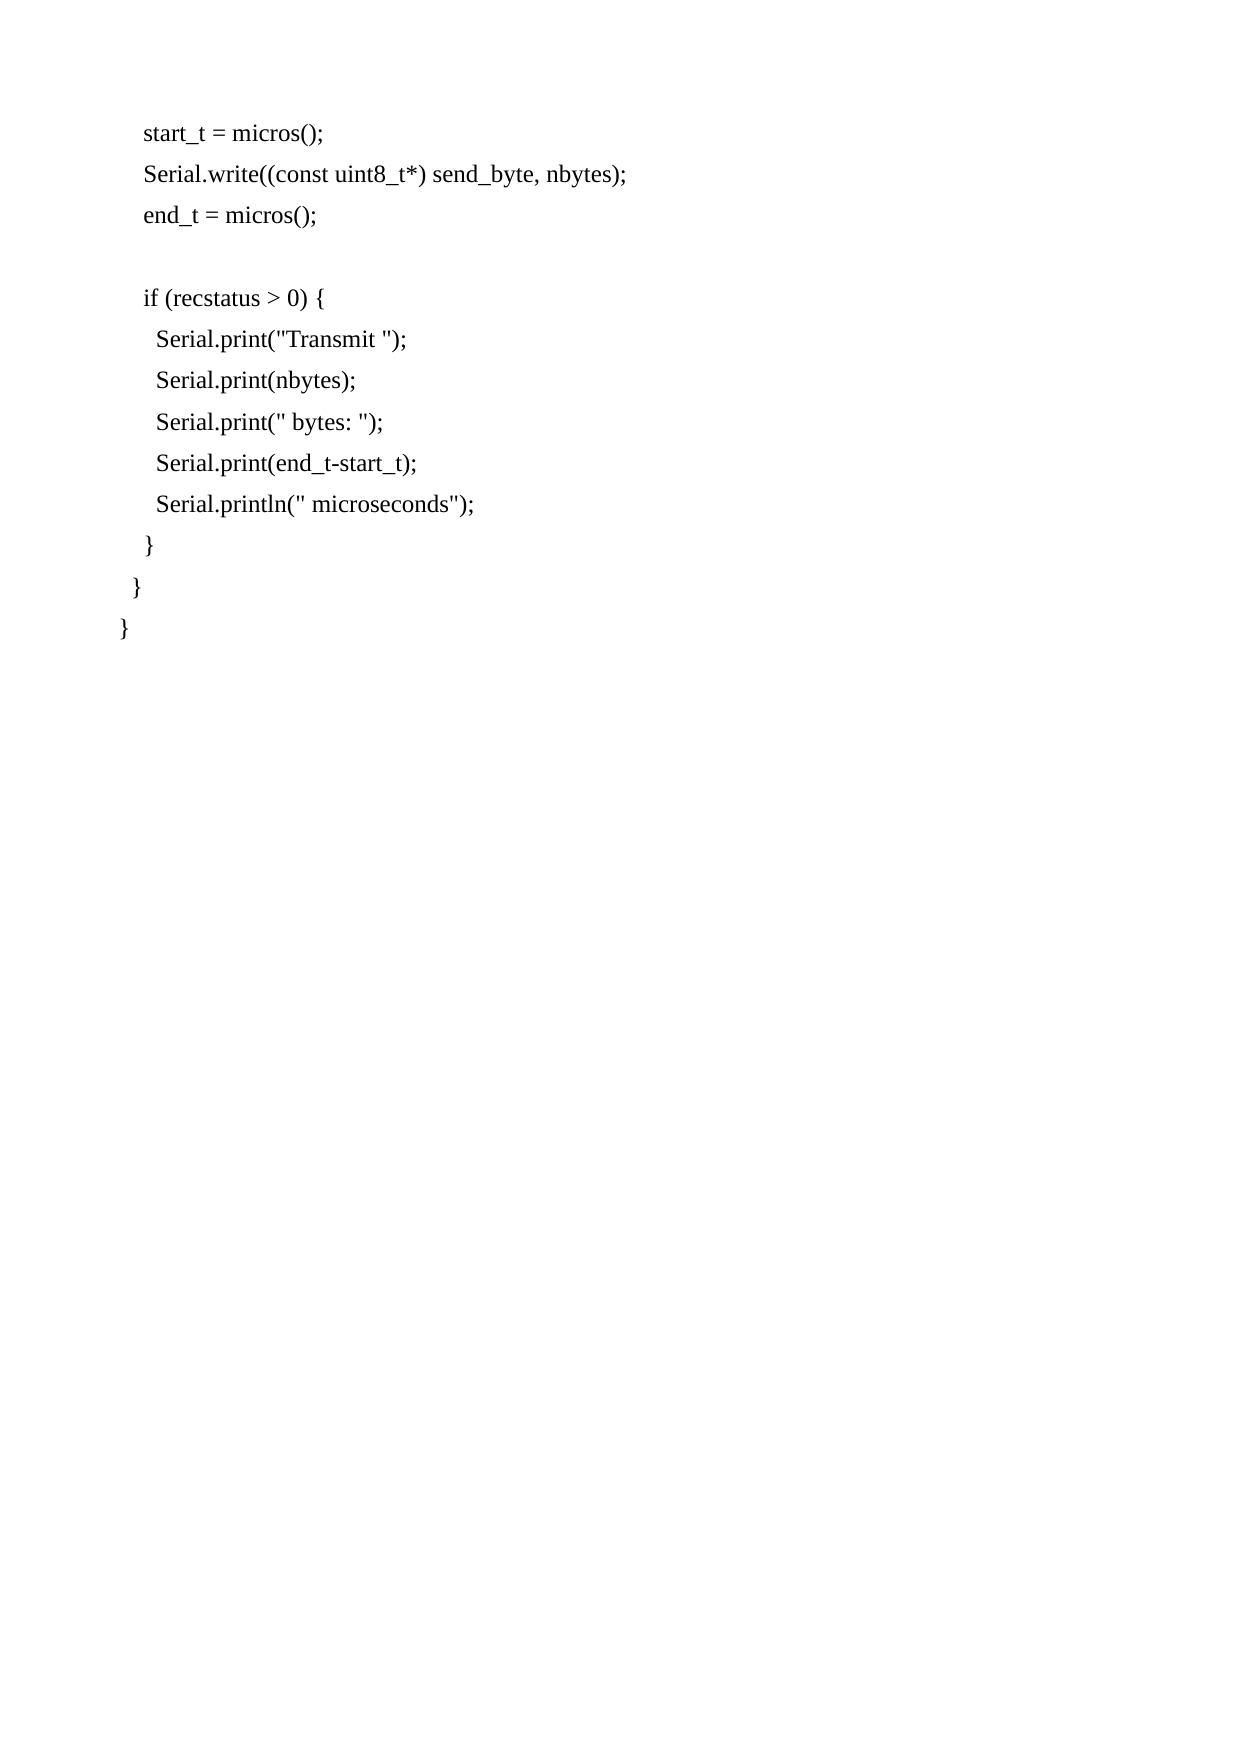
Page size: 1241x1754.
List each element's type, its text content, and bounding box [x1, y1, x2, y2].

text start_t = micros(); [118, 118, 1122, 147]
text } [118, 572, 1122, 601]
text Serial.print(end_t-start_t); [118, 448, 1122, 477]
text if (recstatus > 0) { [118, 283, 1122, 312]
text Serial.print("Transmit "); [118, 324, 1122, 353]
text Serial.print(" bytes: "); [118, 407, 1122, 436]
text } [118, 531, 1122, 559]
text Serial.println(" microseconds"); [118, 489, 1122, 518]
text } [118, 613, 1122, 642]
text end_t = micros(); [118, 201, 1122, 229]
text Serial.print(nbytes); [118, 366, 1122, 394]
text Serial.write((const uint8_t*) send_byte, nbytes); [118, 159, 1122, 188]
